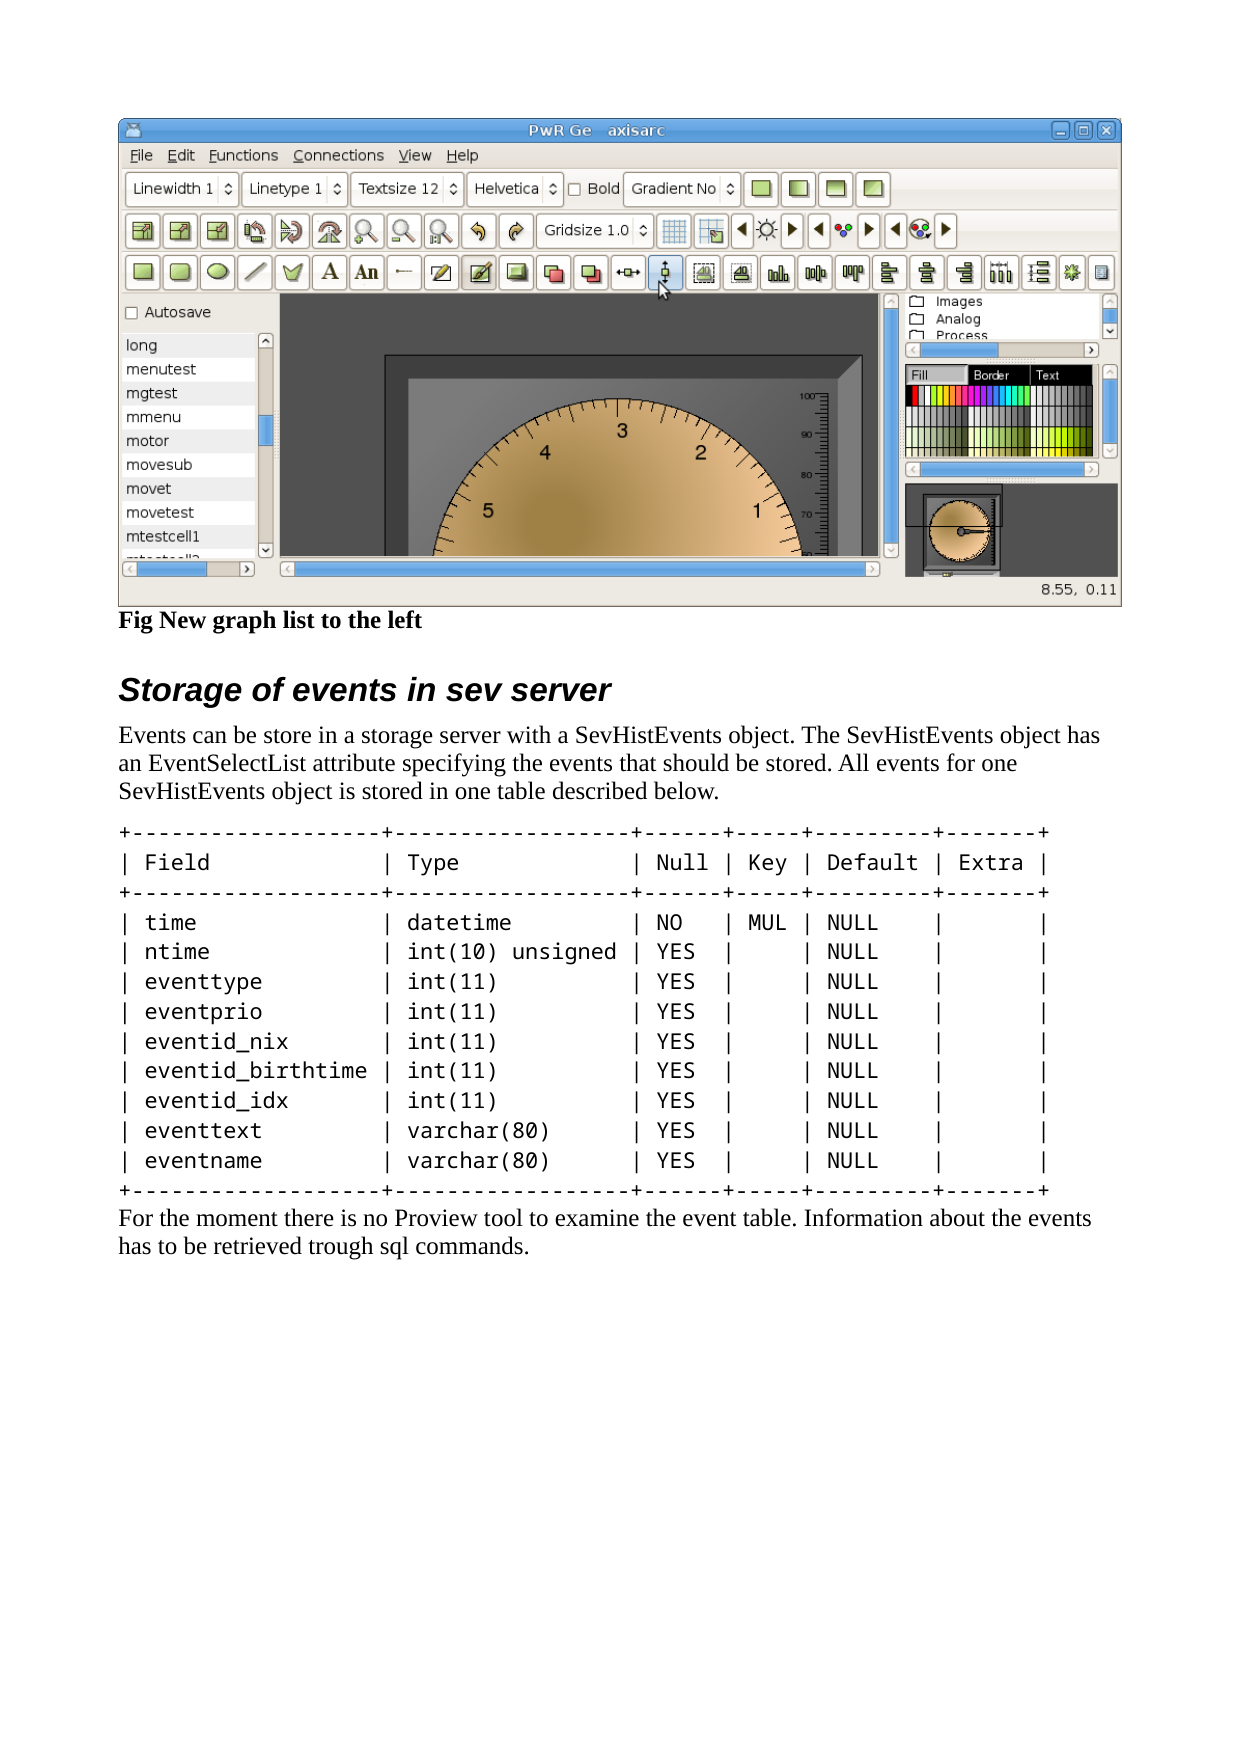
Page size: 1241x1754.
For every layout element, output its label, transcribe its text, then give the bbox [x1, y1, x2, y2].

text | ntime | int(10) unsigned | YES | | NULL | | [118, 936, 1122, 966]
text | Field | Type | Null | Key | Default | Extra | [118, 847, 1122, 877]
text For the moment there is no Proview tool to examine the event table. Information about the events has to be retrieved trough sql commands. [118, 1204, 1122, 1260]
text Events can be store in a storage server with a SevHistEvents object. The SevHistEvents object has an EventSelectList attribute specifying the events that should be stored. All events for one SevHistEvents object is stored in one table described below. [118, 721, 1122, 804]
text | eventid_birthtime | int(11) | YES | | NULL | | [118, 1055, 1122, 1085]
text +-------------------+------------------+------+-----+---------+-------+ [118, 877, 1122, 906]
picture [118, 118, 1122, 607]
text | eventid_nix | int(11) | YES | | NULL | | [118, 1026, 1122, 1055]
text | eventid_idx | int(11) | YES | | NULL | | [118, 1085, 1122, 1115]
text Fig New graph list to the left [118, 607, 1122, 634]
text +-------------------+------------------+------+-----+---------+-------+ [118, 1174, 1122, 1204]
text | time | datetime | NO | MUL | NULL | | [118, 906, 1122, 936]
subtitle Storage of events in sev server [118, 672, 1122, 709]
text | eventname | varchar(80) | YES | | NULL | | [118, 1145, 1122, 1174]
text +-------------------+------------------+------+-----+---------+-------+ [118, 817, 1122, 847]
text | eventtype | int(11) | YES | | NULL | | [118, 966, 1122, 996]
text | eventprio | int(11) | YES | | NULL | | [118, 996, 1122, 1026]
text | eventtext | varchar(80) | YES | | NULL | | [118, 1115, 1122, 1145]
